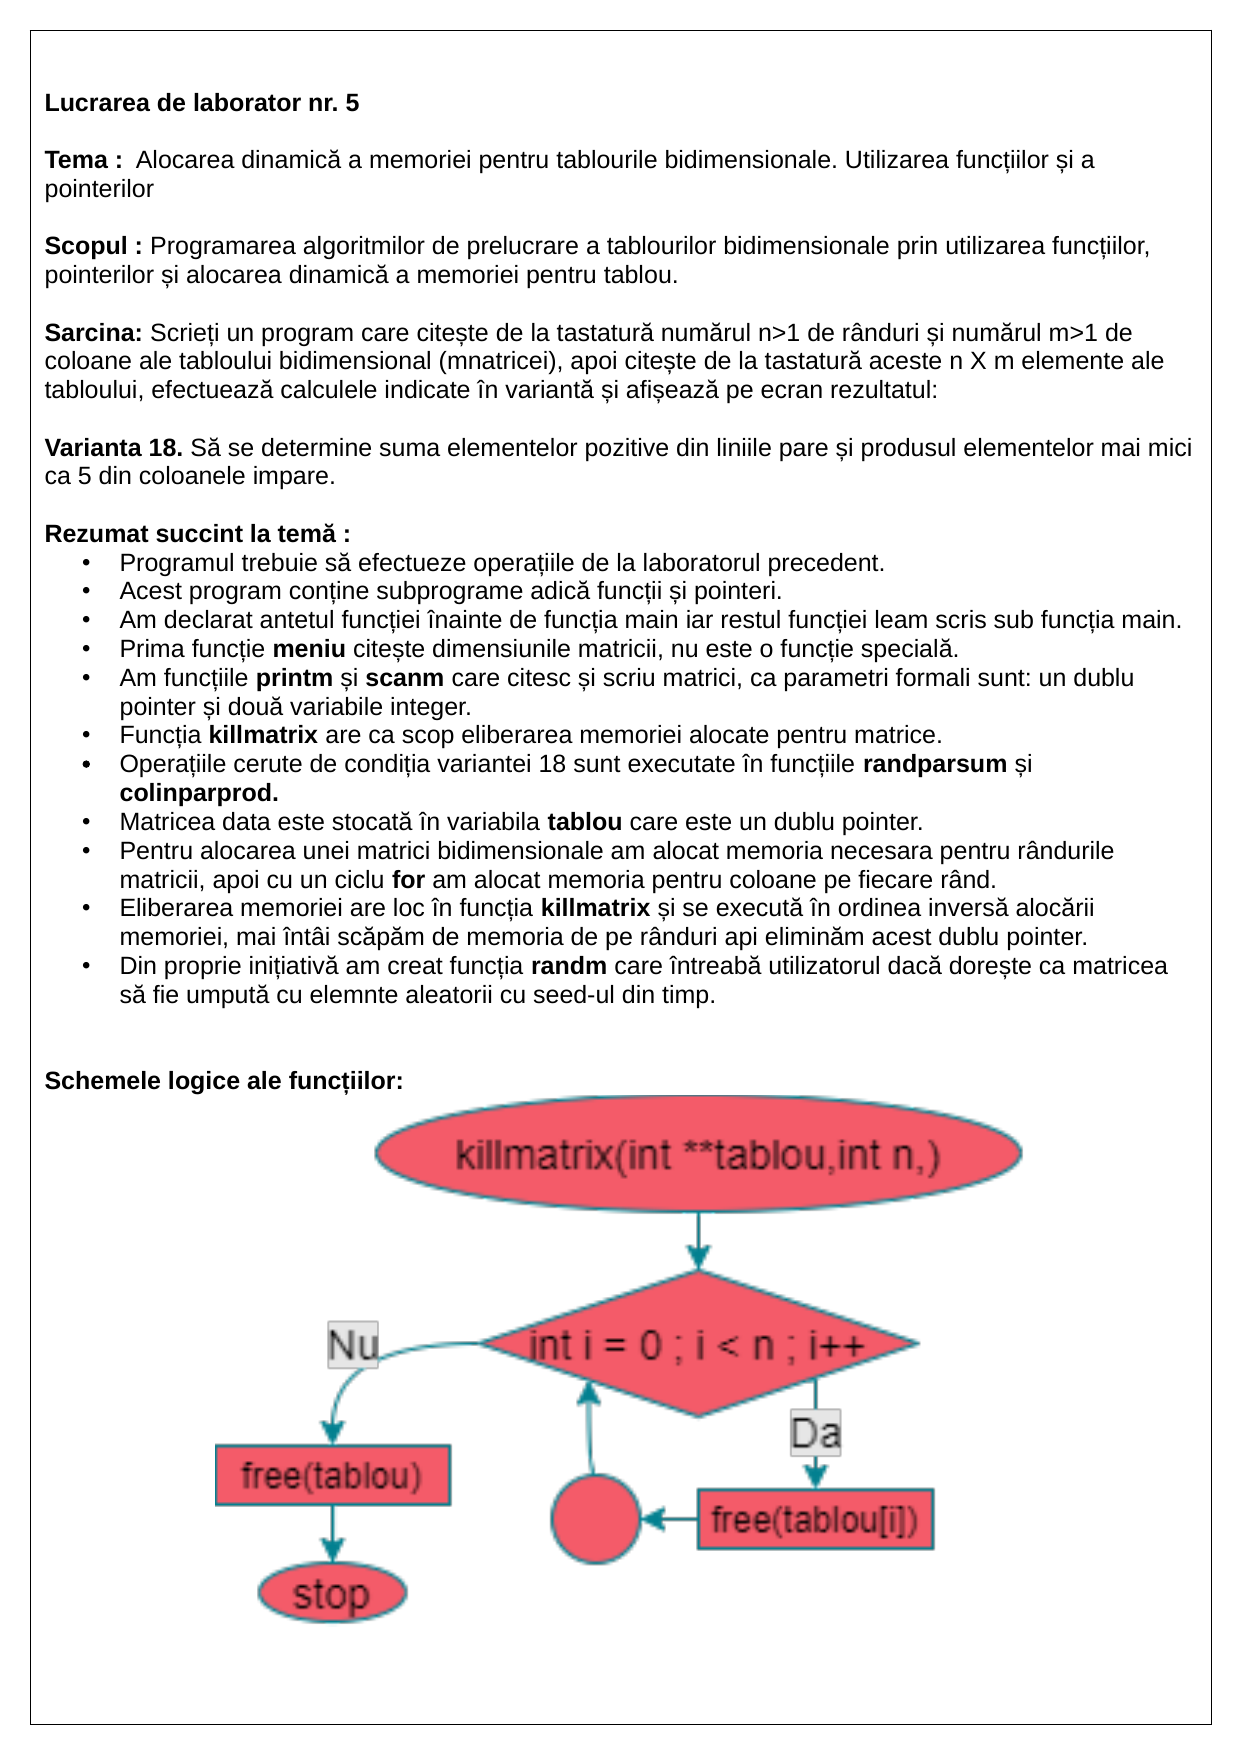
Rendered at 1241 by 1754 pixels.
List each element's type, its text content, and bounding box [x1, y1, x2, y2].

list Eliberarea memoriei are loc în funcția killmatrix și se execută în ordinea inversă alocării memoriei, mai întâi scăpăm de memoria de pe rânduri api eliminăm acest dublu pointer. [82, 893, 1196, 951]
list Programul trebuie să efectueze operațiile de la laboratorul precedent. [82, 547, 1196, 576]
text Lucrarea de laborator nr. 5 [44, 87, 1196, 116]
list Din proprie inițiativă am creat funcția randm care întreabă utilizatorul dacă dorește ca matricea să fie umpută cu elemnte aleatorii cu seed-ul din timp. [82, 951, 1196, 1009]
text Scopul : Programarea algoritmilor de prelucrare a tablourilor bidimensionale prin utilizarea funcțiilor, pointerilor și alocarea dinamică a memoriei pentru tablou. [44, 231, 1196, 289]
text Sarcina: Scrieți un program care citește de la tastatură numărul n>1 de rânduri și numărul m>1 de coloane ale tabloului bidimensional (mnatricei), apoi citește de la tastatură aceste n X m elemente ale tabloului, efectuează calculele indicate în variantă și afișează pe ecran rezultatul: [44, 317, 1196, 404]
list Acest program conține subprograme adică funcții și pointeri. [82, 576, 1196, 605]
picture [215, 1095, 1025, 1627]
list Am funcțiile printm și scanm care citesc și scriu matrici, ca parametri formali sunt: un dublu pointer și două variabile integer. [82, 663, 1196, 721]
list Prima funcție meniu citește dimensiunile matricii, nu este o funcție specială. [82, 634, 1196, 663]
text Schemele logice ale funcțiilor: [44, 1066, 1196, 1095]
list Matricea data este stocată în variabila tablou care este un dublu pointer. [82, 807, 1196, 836]
text Rezumat succint la temă : [44, 519, 1196, 547]
list Am declarat antetul funcției înainte de funcția main iar restul funcției leam scris sub funcția main. [82, 605, 1196, 634]
list Operațiile cerute de condiția variantei 18 sunt executate în funcțiile randparsum și colinparprod. [82, 749, 1196, 807]
list Funcția killmatrix are ca scop eliberarea memoriei alocate pentru matrice. [82, 721, 1196, 749]
text Varianta 18. Să se determine suma elementelor pozitive din liniile pare și produsul elementelor mai mici ca 5 din coloanele impare. [44, 432, 1196, 490]
text Tema : Alocarea dinamică a memoriei pentru tablourile bidimensionale. Utilizarea funcțiilor și a pointerilor [44, 145, 1196, 202]
list Pentru alocarea unei matrici bidimensionale am alocat memoria necesara pentru rândurile matricii, apoi cu un ciclu for am alocat memoria pentru coloane pe fiecare rând. [82, 836, 1196, 893]
